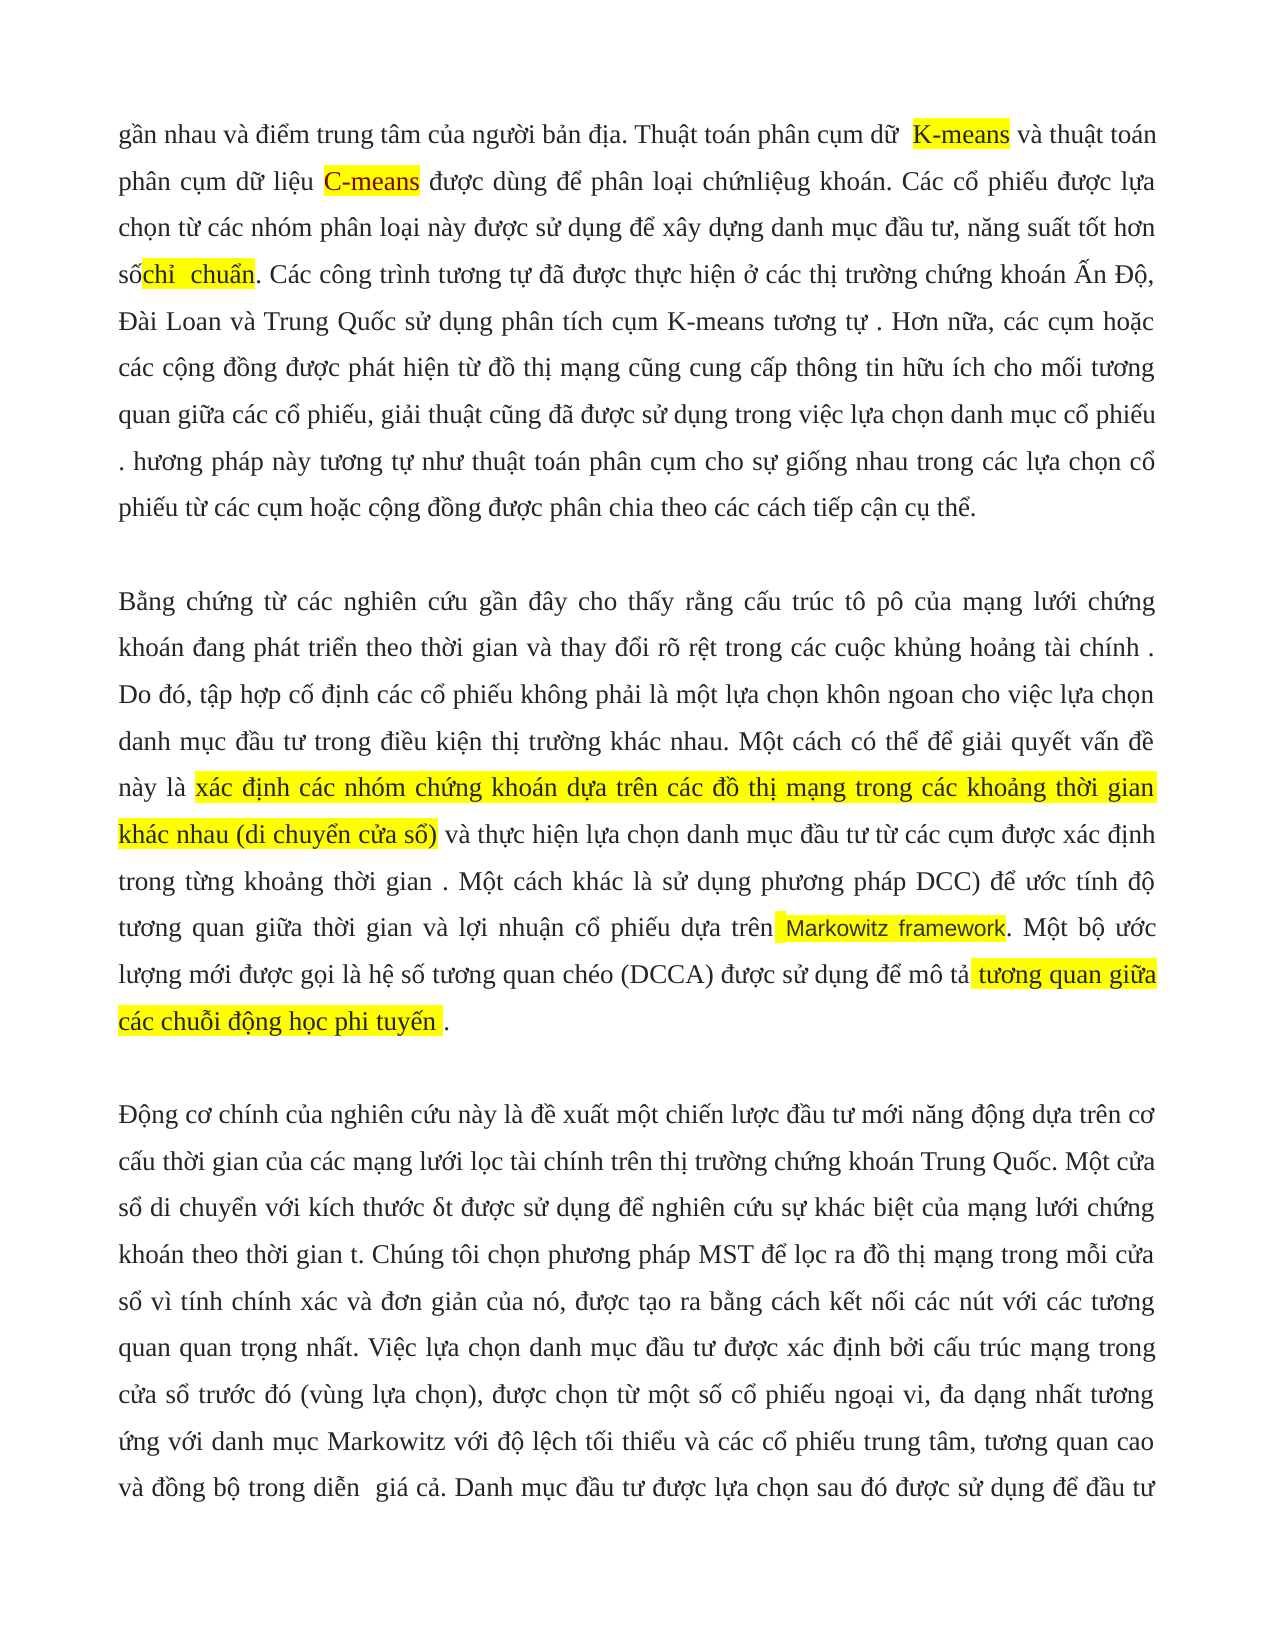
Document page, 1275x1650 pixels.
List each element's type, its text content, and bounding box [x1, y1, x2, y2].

text Động cơ chính của nghiên cứu này là đề xuất một chiến lược đầu tư mới năng động dựa trên cơ cấu thời gian của các mạng lưới lọc tài chính trên thị trường chứng khoán Trung Quốc. Một cửa sổ di chuyển với kích thước δt được sử dụng để nghiên cứu sự khác biệt của mạng lưới chứng khoán theo thời gian t. Chúng tôi chọn phương pháp MST để lọc ra đồ thị mạng trong mỗi cửa sổ vì tính chính xác và đơn giản của nó, được tạo ra bằng cách kết nối các nút với các tương quan quan trọng nhất. Việc lựa chọn danh mục đầu tư được xác định bởi cấu trúc mạng trong cửa sổ trước đó (vùng lựa chọn), được chọn từ một số cổ phiếu ngoại vi, đa dạng nhất tương ứng với danh mục Markowitz với độ lệch tối thiểu và các cổ phiếu trung tâm, tương quan cao và đồng bộ trong diễn giá cả. Danh mục đầu tư được lựa chọn sau đó được sử dụng để đầu tư [118, 1098, 1157, 1503]
text Bằng chứng từ các nghiên cứu gần đây cho thấy rằng cấu trúc tô pô của mạng lưới chứng khoán đang phát triển theo thời gian và thay đổi rõ rệt trong các cuộc khủng hoảng tài chính . Do đó, tập hợp cố định các cổ phiếu không phải là một lựa chọn khôn ngoan cho việc lựa chọn danh mục đầu tư trong điều kiện thị trường khác nhau. Một cách có thể để giải quyết vấn đề này là xác định các nhóm chứng khoán dựa trên các đồ thị mạng trong các khoảng thời gian khác nhau (di chuyển cửa sổ) và thực hiện lựa chọn danh mục đầu tư từ các cụm được xác định trong từng khoảng thời gian . Một cách khác là sử dụng phương pháp DCC) để ước tính độ tương quan giữa thời gian và lợi nhuận cổ phiếu dựa trên Markowitz framework. Một bộ ước lượng mới được gọi là hệ số tương quan chéo (DCCA) được sử dụng để mô tả tương quan giữa các chuỗi động học phi tuyến . [118, 585, 1157, 1036]
text gần nhau và điểm trung tâm của người bản địa. Thuật toán phân cụm dữ K-means và thuật toán phân cụm dữ liệu C-means được dùng để phân loại chứnliệug khoán. Các cổ phiếu được lựa chọn từ các nhóm phân loại này được sử dụng để xây dựng danh mục đầu tư, năng suất tốt hơn sốchỉ chuẩn. Các công trình tương tự đã được thực hiện ở các thị trường chứng khoán Ấn Độ, Đài Loan và Trung Quốc sử dụng phân tích cụm K-means tương tự . Hơn nữa, các cụm hoặc các cộng đồng được phát hiện từ đồ thị mạng cũng cung cấp thông tin hữu ích cho mối tương quan giữa các cổ phiếu, giải thuật cũng đã được sử dụng trong việc lựa chọn danh mục cổ phiếu . hương pháp này tương tự như thuật toán phân cụm cho sự giống nhau trong các lựa chọn cổ phiếu từ các cụm hoặc cộng đồng được phân chia theo các cách tiếp cận cụ thể. [118, 118, 1157, 523]
